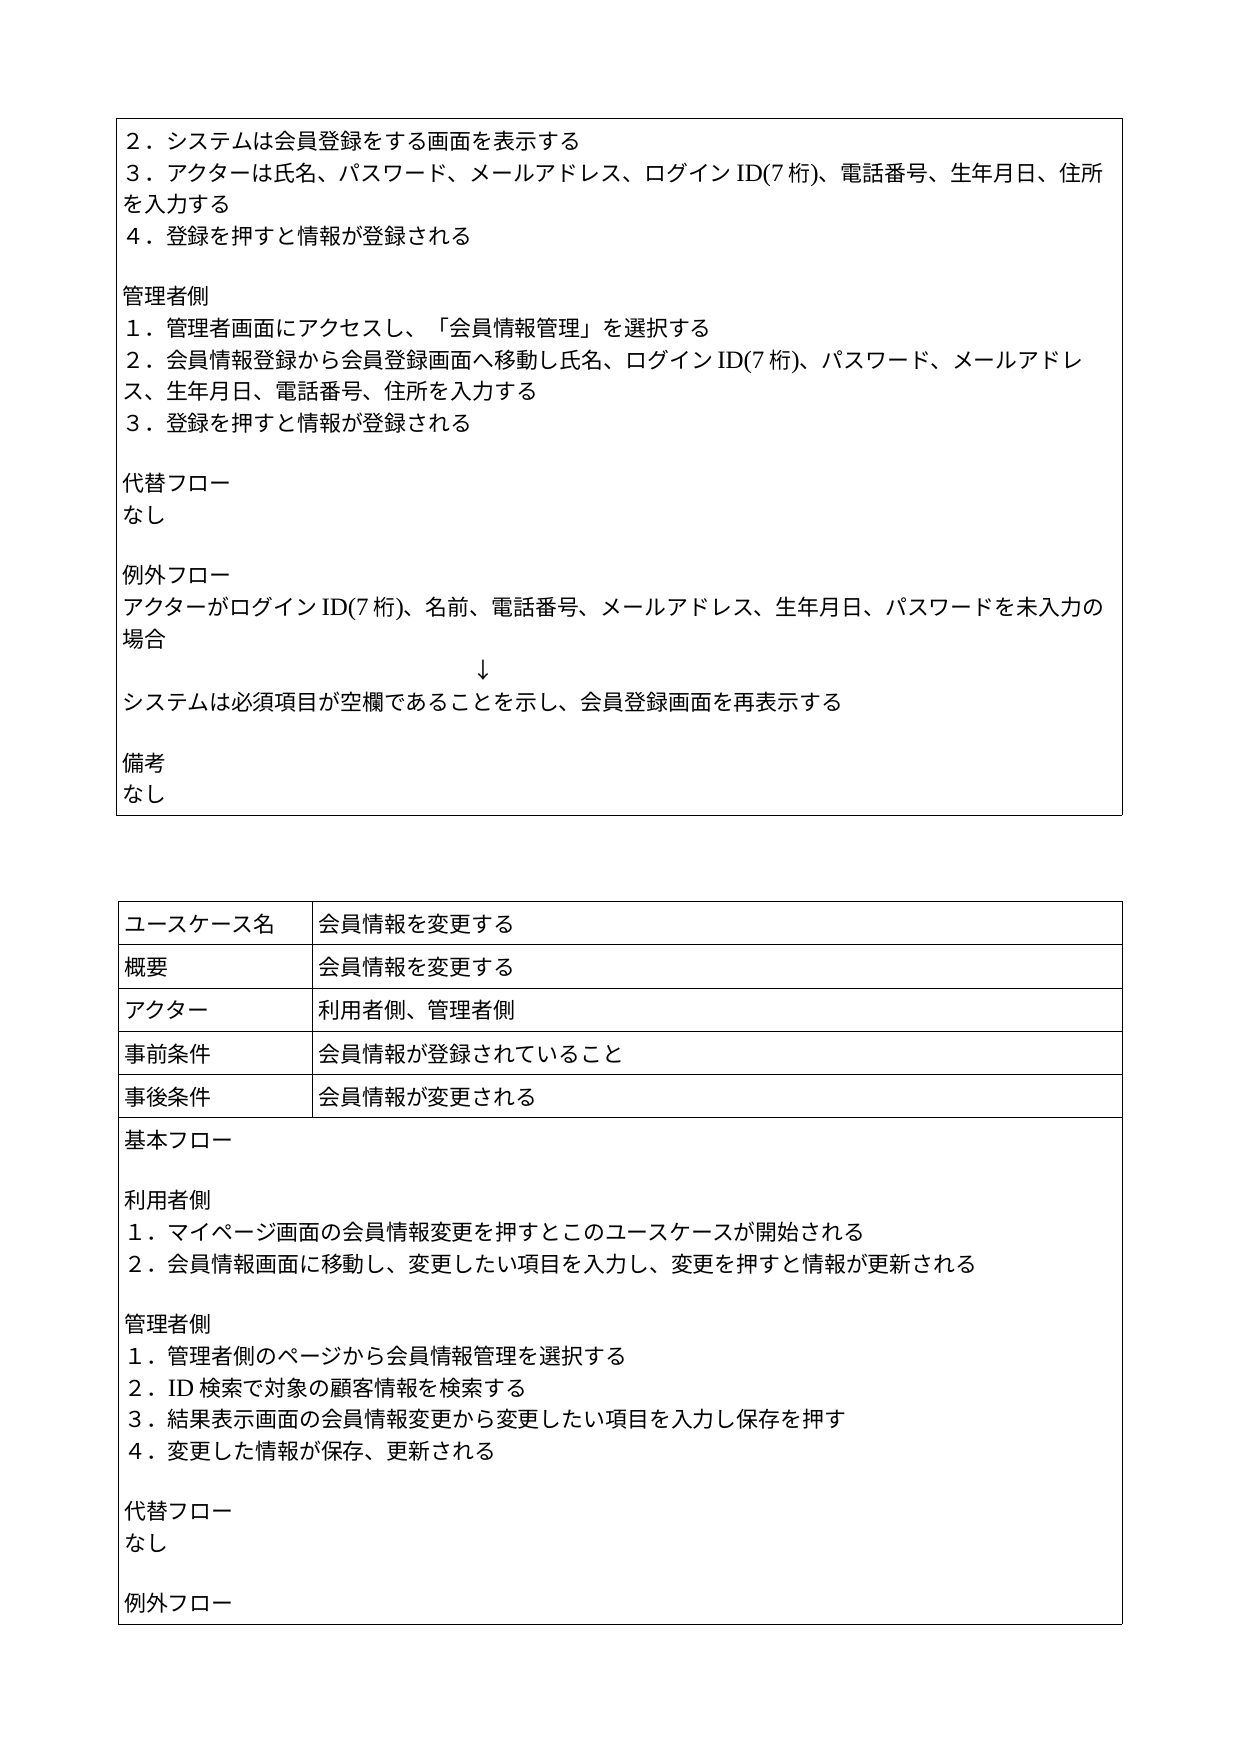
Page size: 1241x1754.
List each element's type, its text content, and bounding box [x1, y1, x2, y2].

table_cell 利用者側、管理者側 [313, 989, 1122, 1031]
table_cell 会員情報を変更する [313, 945, 1122, 987]
table_cell 事後条件 [119, 1075, 312, 1117]
table_header 会員情報を変更する [313, 902, 1122, 944]
table_header 基本フロー 利用者側 １．マイページ画面の会員情報変更を押すとこのユースケースが開始される ２．会員情報画面に移動し、変更したい項目を入力し、変更を押すと情報が更新される 管理者側 １．管理者側のページから会員情報管理を選択する ２．ID検索で対象の顧客情報を検索する ３．結果表示画面の会員情報変更から変更したい項目を入力し保存を押す ４．変更した情報が保存、更新される 代替フロー なし 例外フロー [119, 1118, 1122, 1624]
table_header ユースケース名 [119, 902, 312, 944]
table_cell 会員情報が変更される [313, 1075, 1122, 1117]
table_cell 会員情報が登録されていること [313, 1032, 1122, 1074]
table_header ２．システムは会員登録をする画面を表示する ３．アクターは氏名、パスワード、メールアドレス、ログインID(7桁)、電話番号、生年月日、住所を入力する ４．登録を押すと情報が登録される 管理者側 １．管理者画面にアクセスし、「会員情報管理」を選択する ２．会員情報登録から会員登録画面へ移動し氏名、ログインID(7桁)、パスワード、メールアドレス、生年月日、電話番号、住所を入力する ３．登録を押すと情報が登録される 代替フロー なし 例外フロー アクターがログインID(7桁)、名前、電話番号、メールアドレス、生年月日、パスワードを未入力の場合 ↓ システムは必須項目が空欄であることを示し、会員登録画面を再表示する 備考 なし [117, 119, 1122, 815]
table_cell 概要 [119, 945, 312, 987]
table_cell アクター [119, 989, 312, 1031]
table_cell 事前条件 [119, 1032, 312, 1074]
